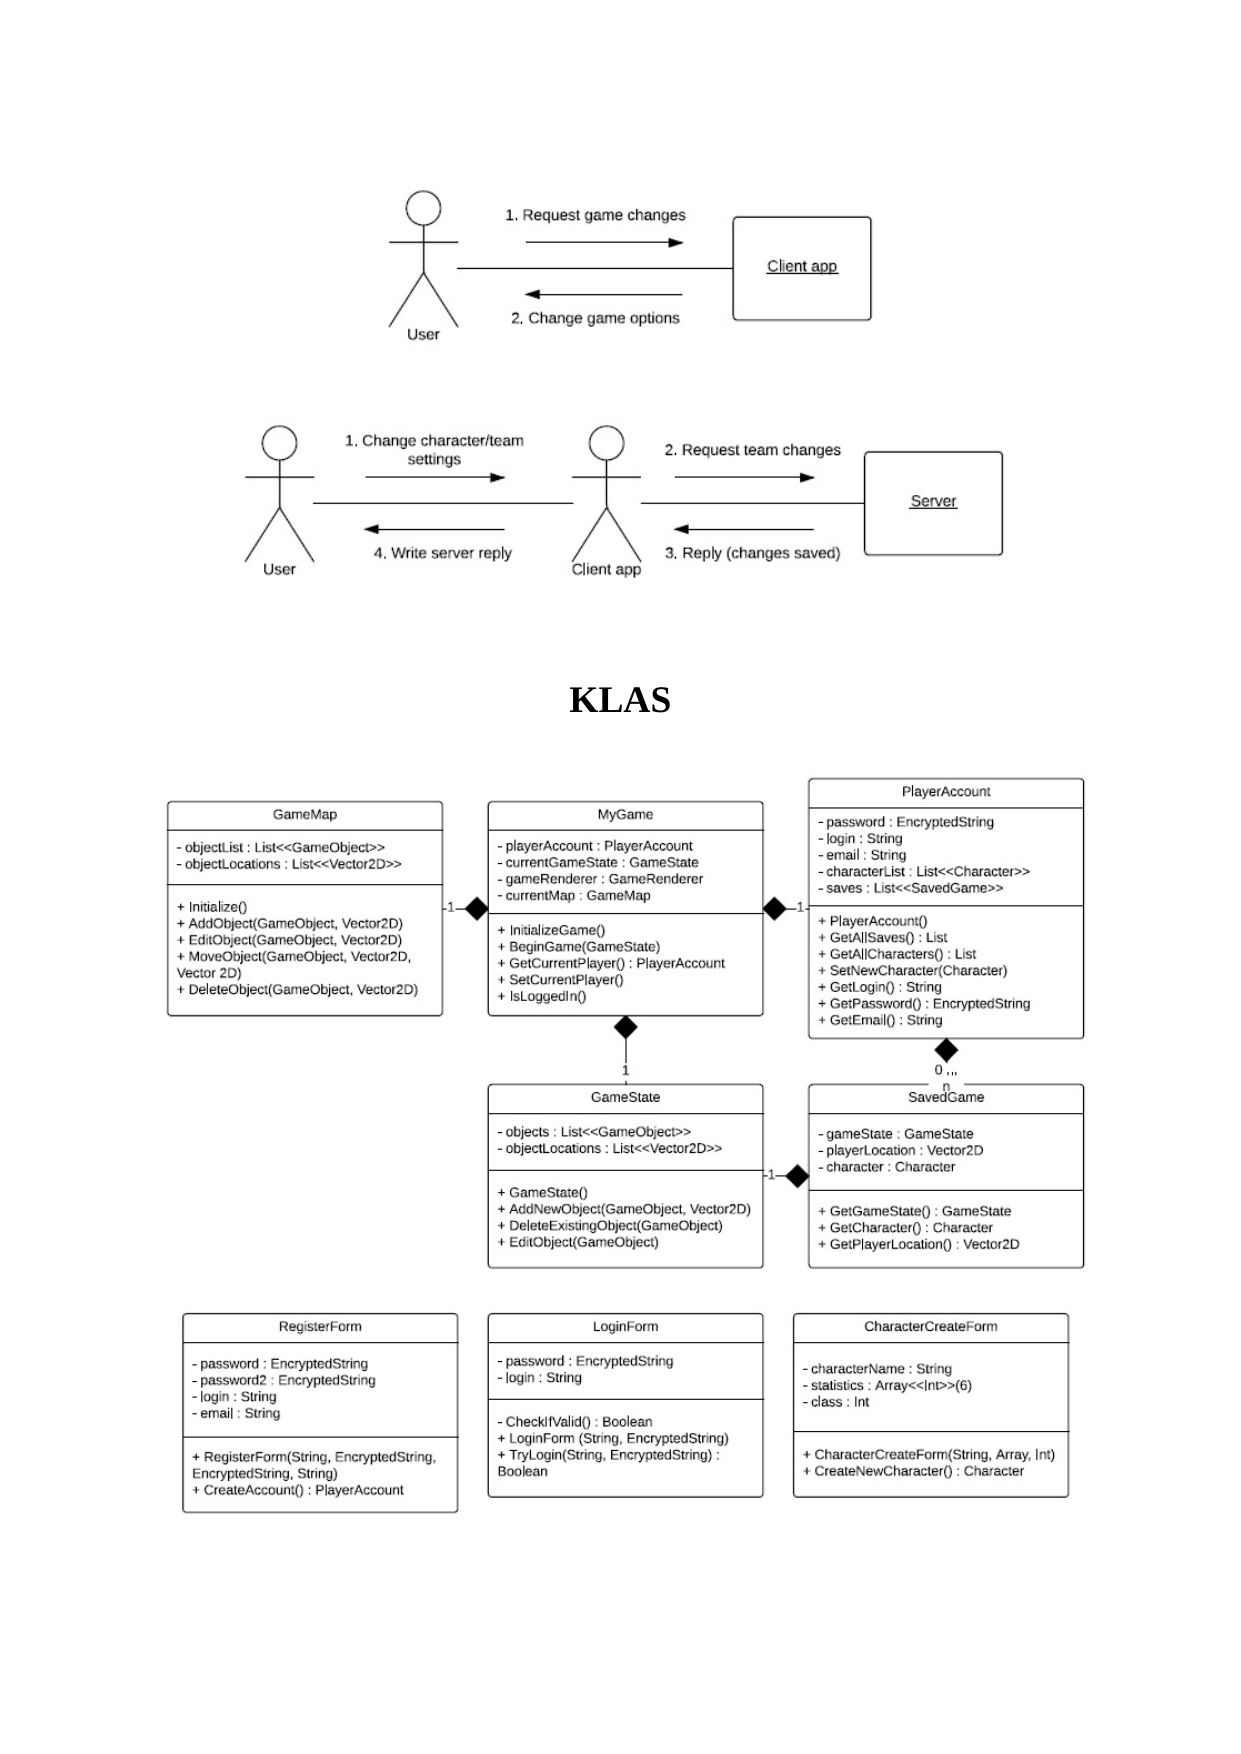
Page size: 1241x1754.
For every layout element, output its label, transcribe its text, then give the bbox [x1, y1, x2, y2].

picture [223, 118, 1018, 634]
picture [148, 763, 1093, 1530]
text KLAS [118, 677, 1122, 720]
